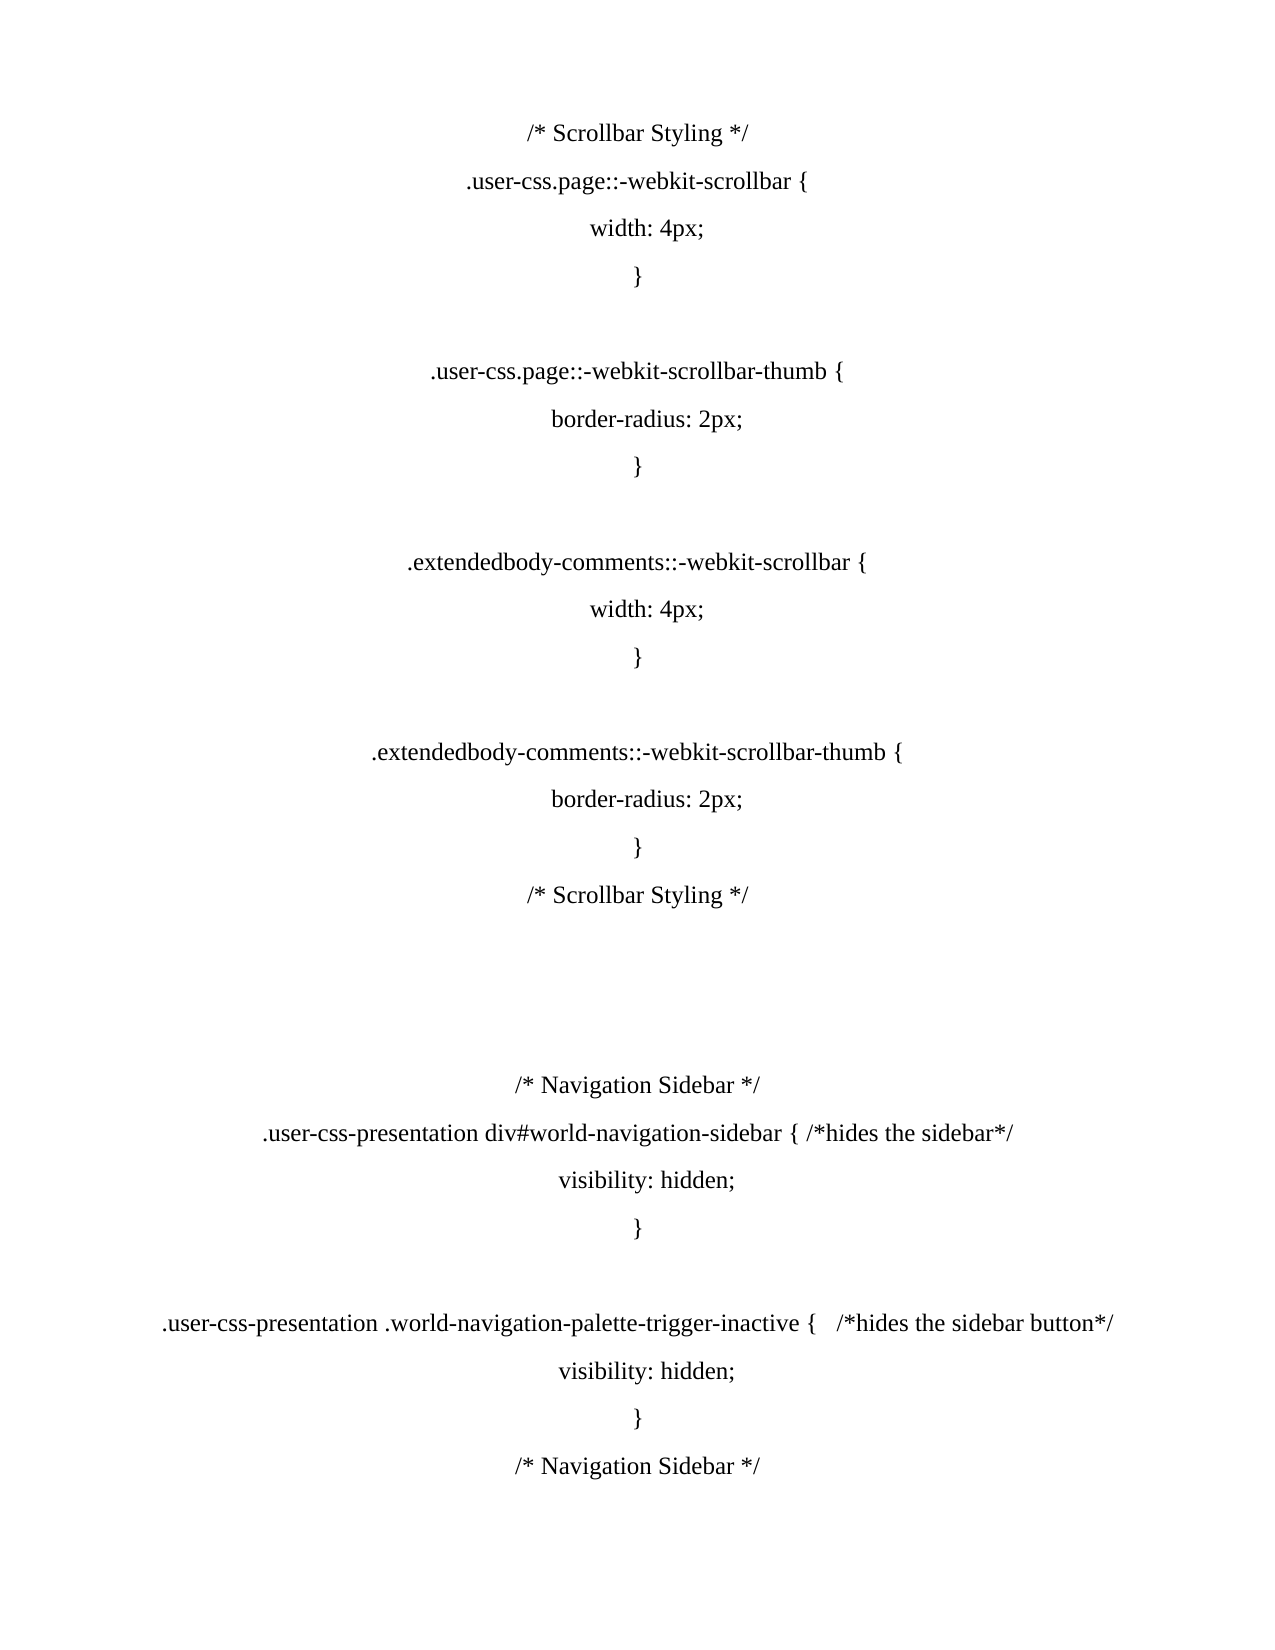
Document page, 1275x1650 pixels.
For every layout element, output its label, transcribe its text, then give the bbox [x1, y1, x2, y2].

text border-radius: 2px; [118, 404, 1157, 432]
text } [118, 451, 1157, 480]
text } [118, 1403, 1157, 1432]
text .extendedbody-comments::-webkit-scrollbar { [118, 547, 1157, 575]
text border-radius: 2px; [118, 784, 1157, 813]
text visibility: hidden; [118, 1165, 1157, 1194]
text width: 4px; [118, 213, 1157, 242]
text width: 4px; [118, 594, 1157, 623]
text } [118, 832, 1157, 861]
text /* Scrollbar Styling */ [118, 880, 1157, 908]
text .user-css-presentation .world-navigation-palette-trigger-inactive { /*hides the sidebar button*/ [118, 1308, 1157, 1337]
text .user-css.page::-webkit-scrollbar-thumb { [118, 356, 1157, 385]
text .extendedbody-comments::-webkit-scrollbar-thumb { [118, 737, 1157, 766]
text .user-css-presentation div#world-navigation-sidebar { /*hides the sidebar*/ [118, 1118, 1157, 1147]
text /* Navigation Sidebar */ [118, 1070, 1157, 1099]
text visibility: hidden; [118, 1356, 1157, 1384]
text /* Scrollbar Styling */ [118, 118, 1157, 147]
text } [118, 642, 1157, 671]
text /* Navigation Sidebar */ [118, 1451, 1157, 1480]
text .user-css.page::-webkit-scrollbar { [118, 166, 1157, 194]
text } [118, 261, 1157, 290]
text } [118, 1213, 1157, 1242]
